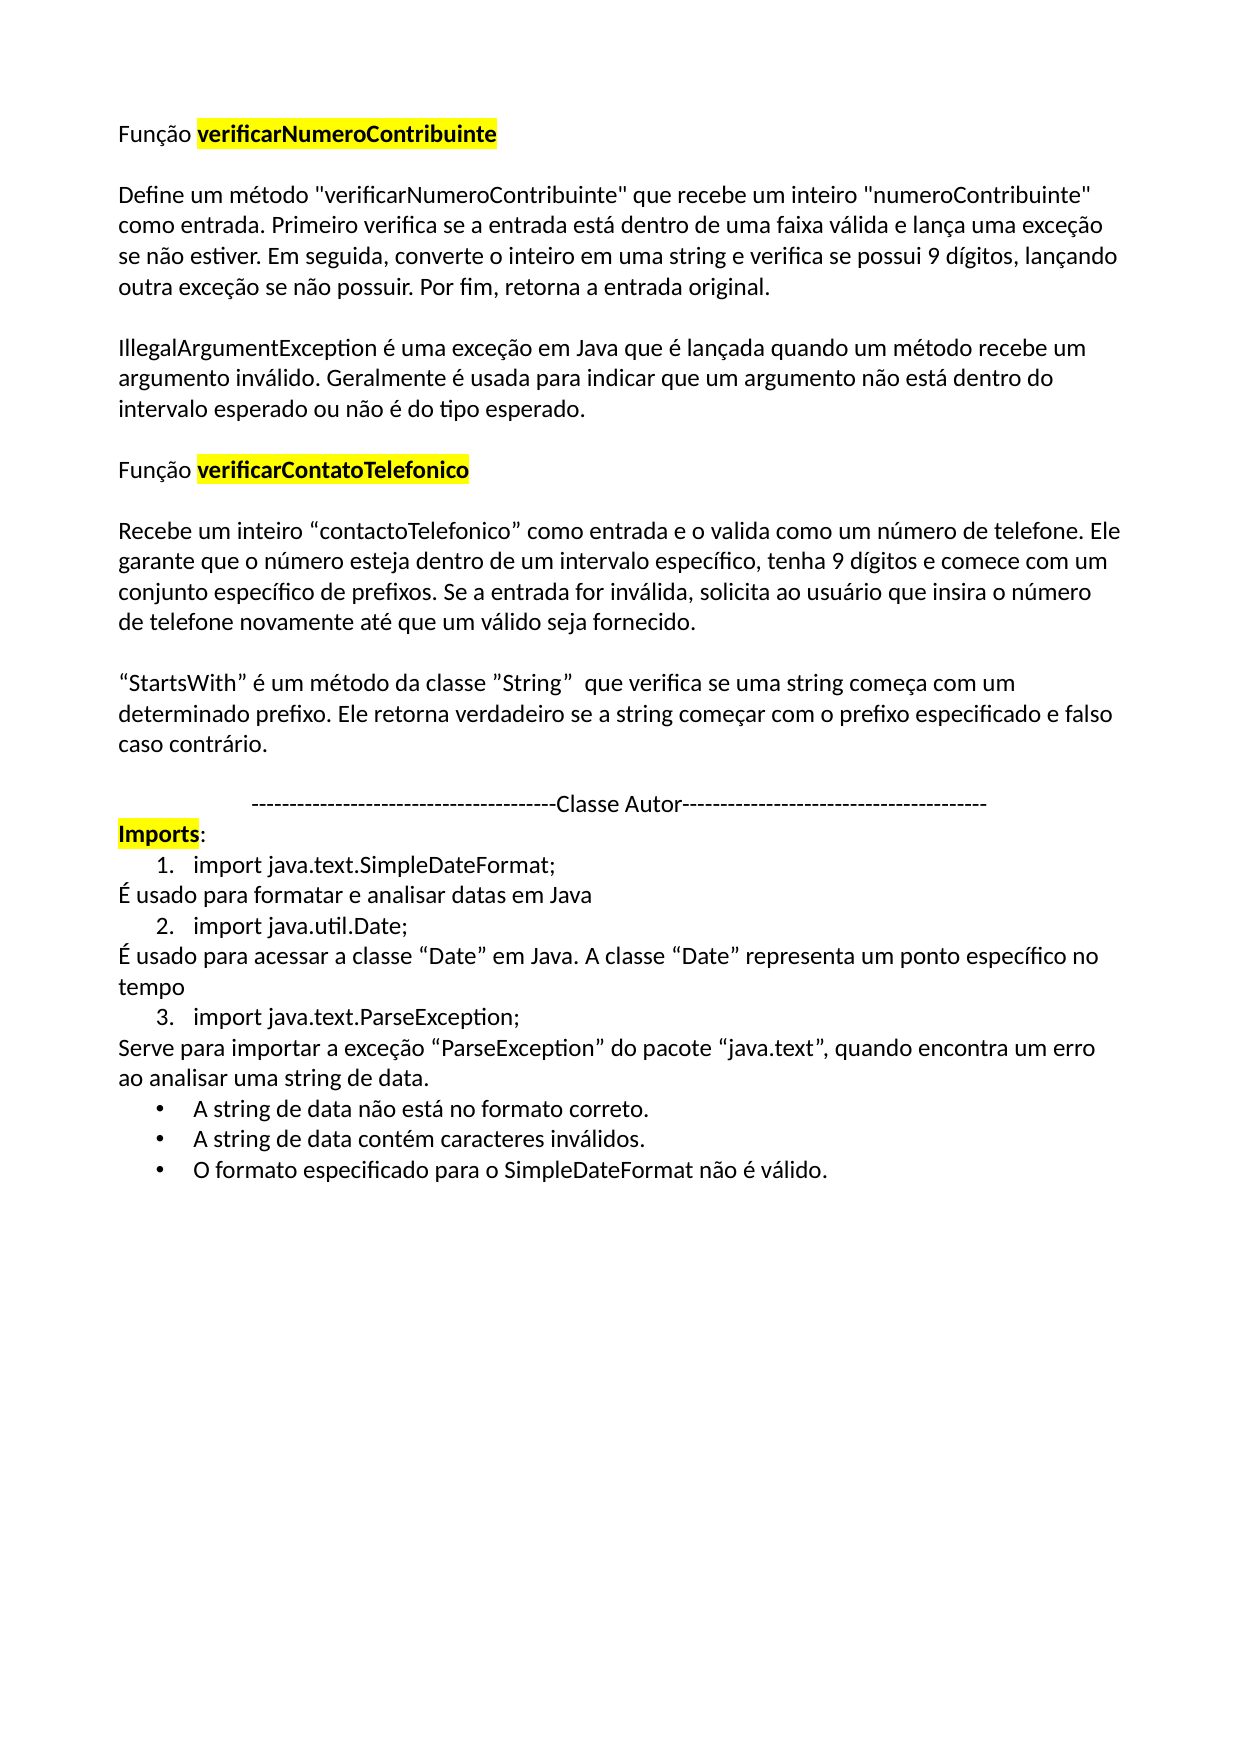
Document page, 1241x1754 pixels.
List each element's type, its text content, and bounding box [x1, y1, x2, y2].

list import java.util.Date; [156, 910, 1122, 940]
list import java.text.SimpleDateFormat; [156, 849, 1122, 879]
list import java.text.ParseException; [156, 1001, 1122, 1032]
text Imports: [118, 818, 1122, 849]
text Função verificarContatoTelefonico [118, 454, 1122, 484]
list O formato especificado para o SimpleDateFormat não é válido. [156, 1154, 1122, 1184]
list A string de data contém caracteres inválidos. [156, 1123, 1122, 1154]
text Define um método "verificarNumeroContribuinte" que recebe um inteiro "numeroContribuinte" como entrada. Primeiro verifica se a entrada está dentro de uma faixa válida e lança uma exceção se não estiver. Em seguida, converte o inteiro em uma string e verifica se possui 9 dígitos, lançando outra exceção se não possuir. Por fim, retorna a entrada original. [118, 179, 1122, 301]
text Recebe um inteiro “contactoTelefonico” como entrada e o valida como um número de telefone. Ele garante que o número esteja dentro de um intervalo específico, tenha 9 dígitos e comece com um conjunto específico de prefixos. Se a entrada for inválida, solicita ao usuário que insira o número de telefone novamente até que um válido seja fornecido. “StartsWith” é um método da classe ”String” que verifica se uma string começa com um determinado prefixo. Ele retorna verdadeiro se a string começar com o prefixo especificado e falso caso contrário. [118, 515, 1122, 759]
text É usado para acessar a classe “Date” em Java. A classe “Date” representa um ponto específico no tempo [118, 940, 1122, 1001]
text Função verificarNumeroContribuinte [118, 118, 1122, 149]
text Serve para importar a exceção “ParseException” do pacote “java.text”, quando encontra um erro ao analisar uma string de data. [118, 1032, 1122, 1093]
text É usado para formatar e analisar datas em Java [118, 879, 1122, 910]
text ----------------------------------------Classe Autor---------------------------------------- [118, 788, 1122, 818]
list A string de data não está no formato correto. [156, 1093, 1122, 1123]
text IllegalArgumentException é uma exceção em Java que é lançada quando um método recebe um argumento inválido. Geralmente é usada para indicar que um argumento não está dentro do intervalo esperado ou não é do tipo esperado. [118, 332, 1122, 423]
